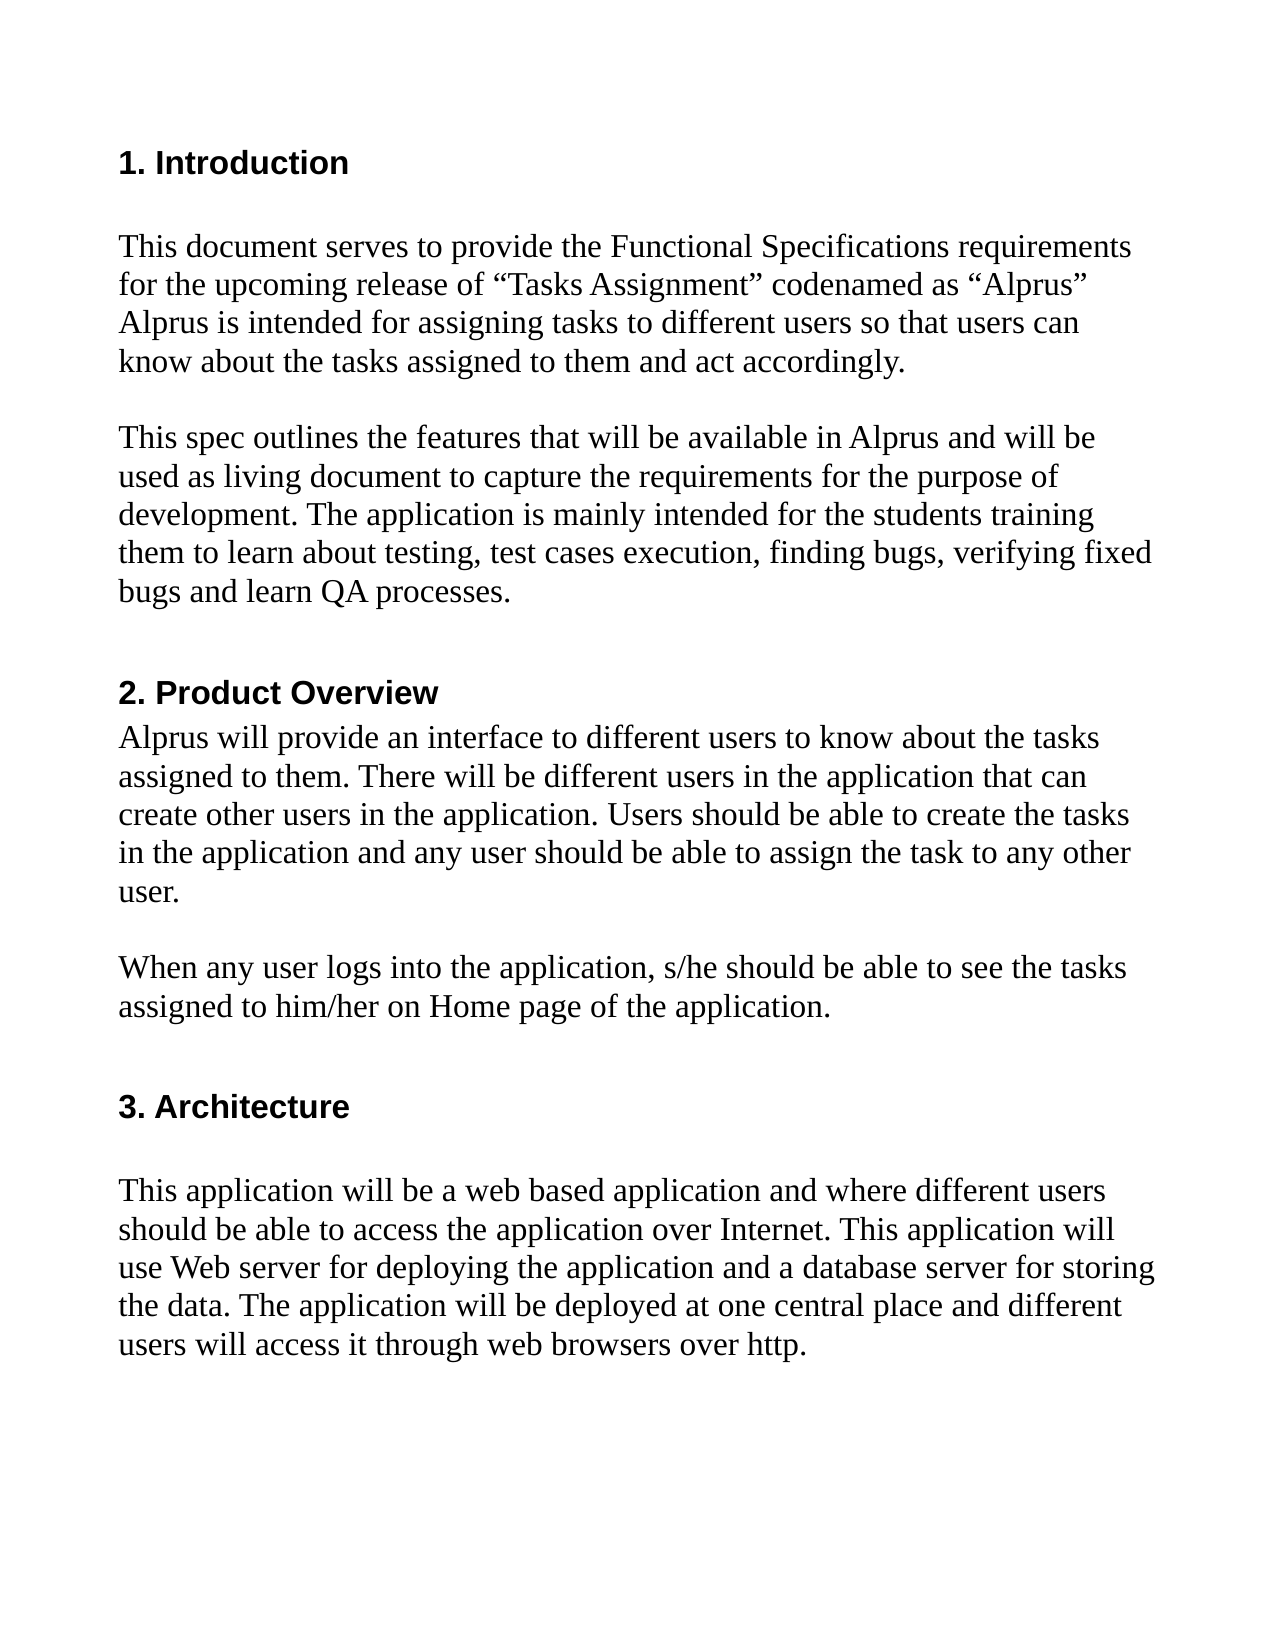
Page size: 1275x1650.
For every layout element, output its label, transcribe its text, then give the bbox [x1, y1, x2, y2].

subtitle 2. Product Overview [118, 673, 1157, 711]
subtitle 3. Architecture [118, 1087, 1157, 1126]
text This application will be a web based application and where different users should be able to access the application over Internet. This application will use Web server for deploying the application and a database server for storing the data. The application will be deployed at one central place and different users will access it through web browsers over http. [118, 1171, 1157, 1362]
text This spec outlines the features that will be available in Alprus and will be used as living document to capture the requirements for the purpose of development. The application is mainly intended for the students training them to learn about testing, test cases execution, finding bugs, verifying fixed bugs and learn QA processes. [118, 418, 1157, 609]
text This document serves to provide the Functional Specifications requirements for the upcoming release of “Tasks Assignment” codenamed as “Alprus” [118, 226, 1157, 303]
text When any user logs into the application, s/he should be able to see the tasks assigned to him/her on Home page of the application. [118, 947, 1157, 1024]
subtitle 1. Introduction [118, 143, 1157, 182]
text Alprus will provide an interface to different users to know about the tasks assigned to them. There will be different users in the application that can create other users in the application. Users should be able to create the tasks in the application and any user should be able to assign the task to any other user. [118, 717, 1157, 909]
text Alprus is intended for assigning tasks to different users so that users can know about the tasks assigned to them and act accordingly. [118, 303, 1157, 379]
